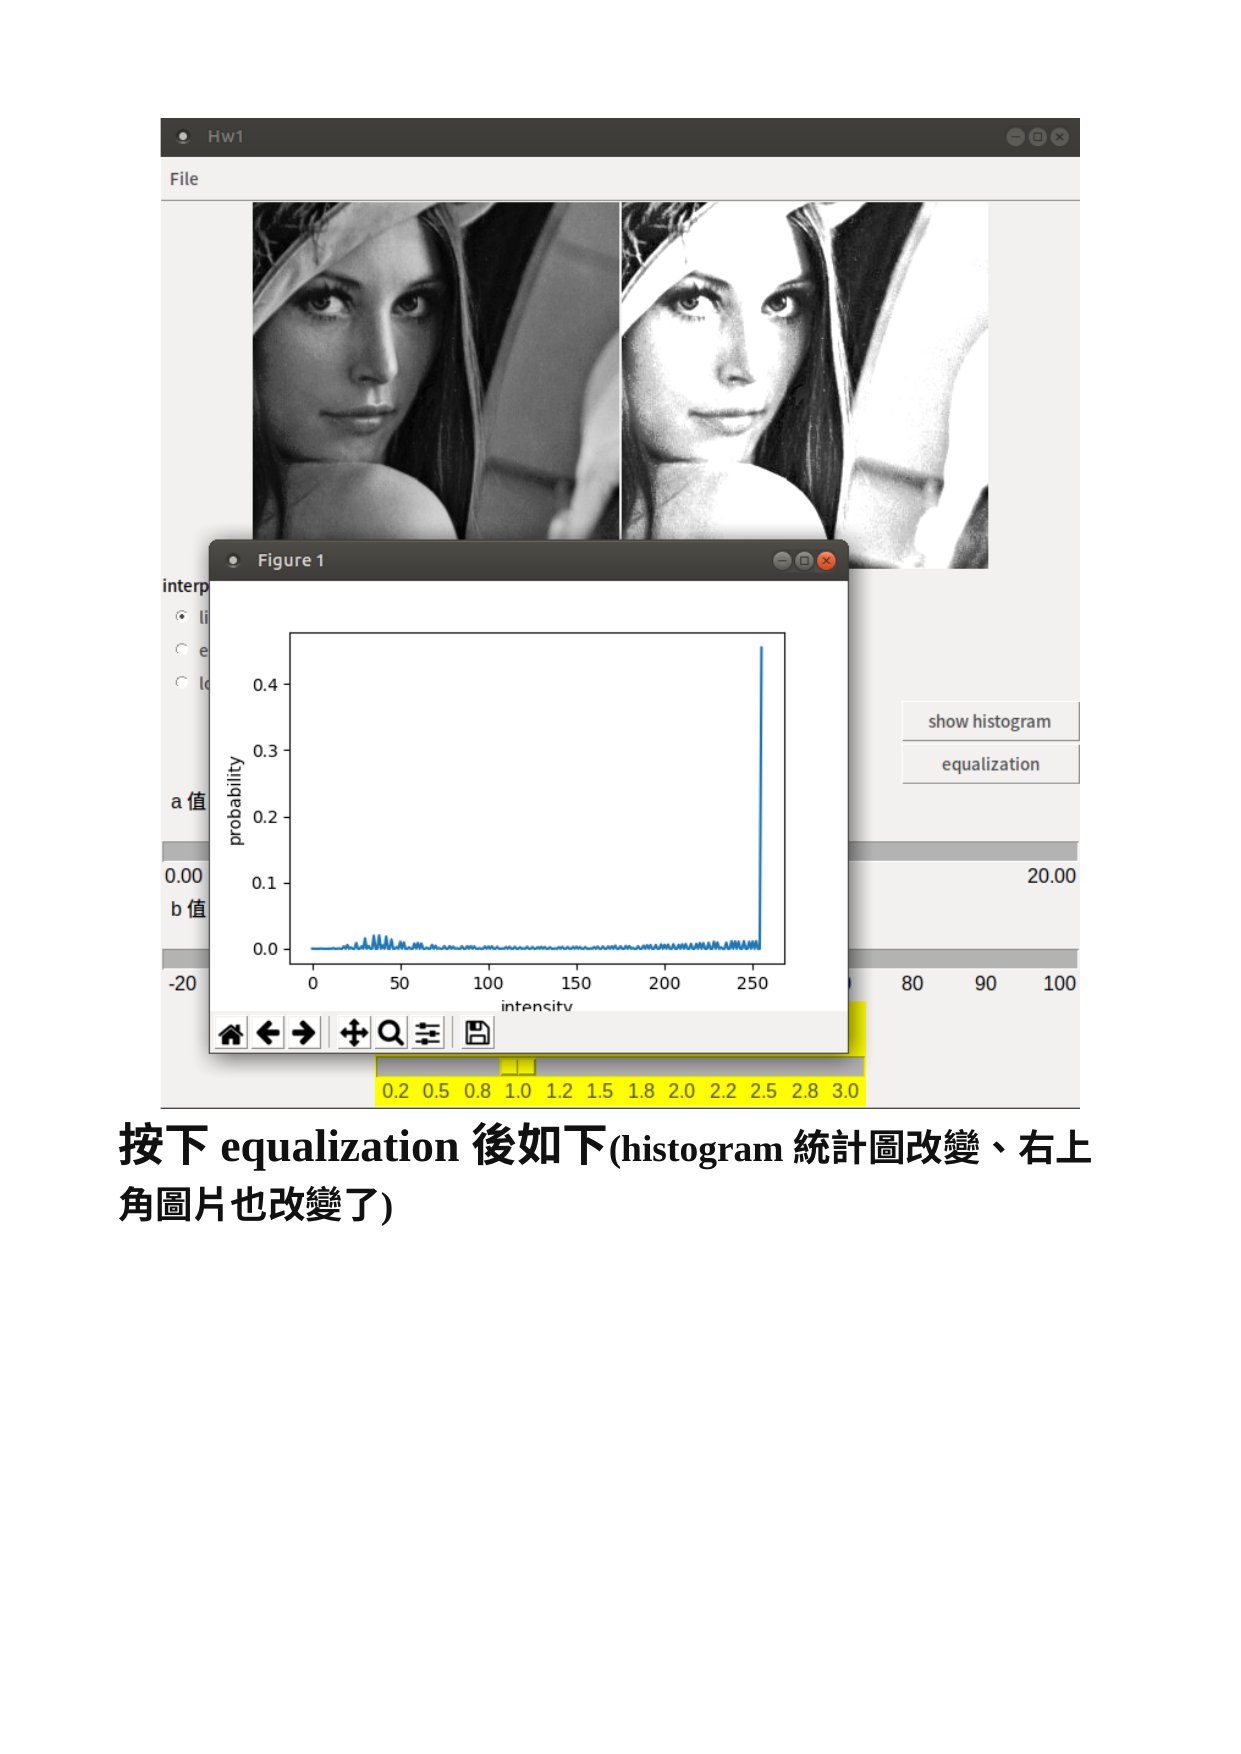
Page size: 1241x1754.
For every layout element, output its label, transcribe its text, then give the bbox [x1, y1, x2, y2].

text 按下 equalization 後如下(histogram 統計圖改變、右上角圖片也改變了) [118, 677, 1122, 1229]
picture [160, 118, 1080, 1109]
